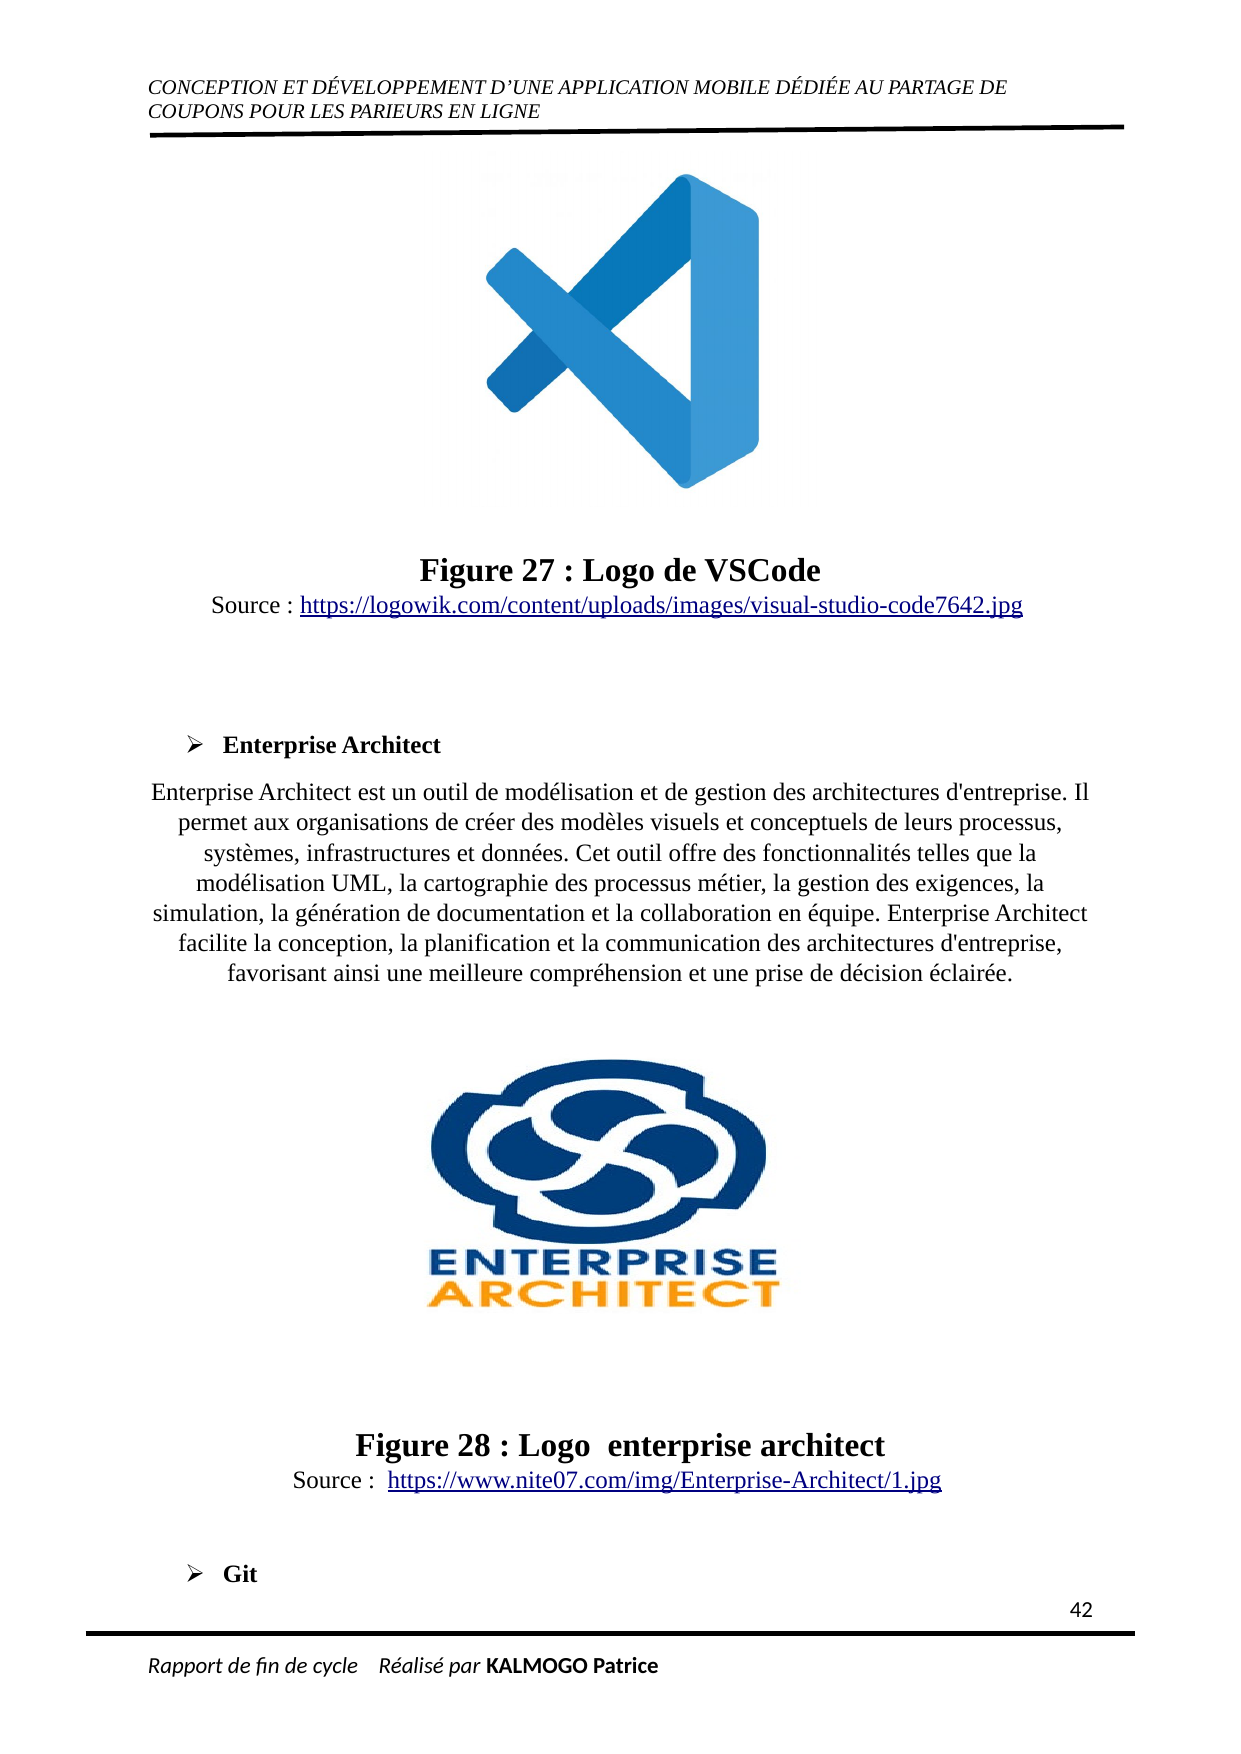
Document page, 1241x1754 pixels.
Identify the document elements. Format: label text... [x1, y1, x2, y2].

list Git [185, 1559, 1093, 1587]
text Source : https://logowik.com/content/uploads/images/visual-studio-code7642.jpg [148, 590, 1093, 619]
list Enterprise Architect [185, 731, 1093, 759]
subtitle Figure 27 : Logo de VSCode [148, 550, 1093, 588]
text Enterprise Architect est un outil de modélisation et de gestion des architectures d'entreprise. Il permet aux organisations de créer des modèles visuels et conceptuels de leurs processus, systèmes, infrastructures et données. Cet outil offre des fonctionnalités telles que la modélisation UML, la cartographie des processus métier, la gestion des exigences, la simulation, la génération de documentation et la collaboration en équipe. Enterprise Architect facilite la conception, la planification et la communication des architectures d'entreprise, favorisant ainsi une meilleure compréhension et une prise de décision éclairée. [148, 777, 1093, 987]
subtitle Figure 28 : Logo enterprise architect [148, 1425, 1093, 1463]
text Source : https://www.nite07.com/img/Enterprise-Architect/1.jpg [148, 1465, 1093, 1494]
